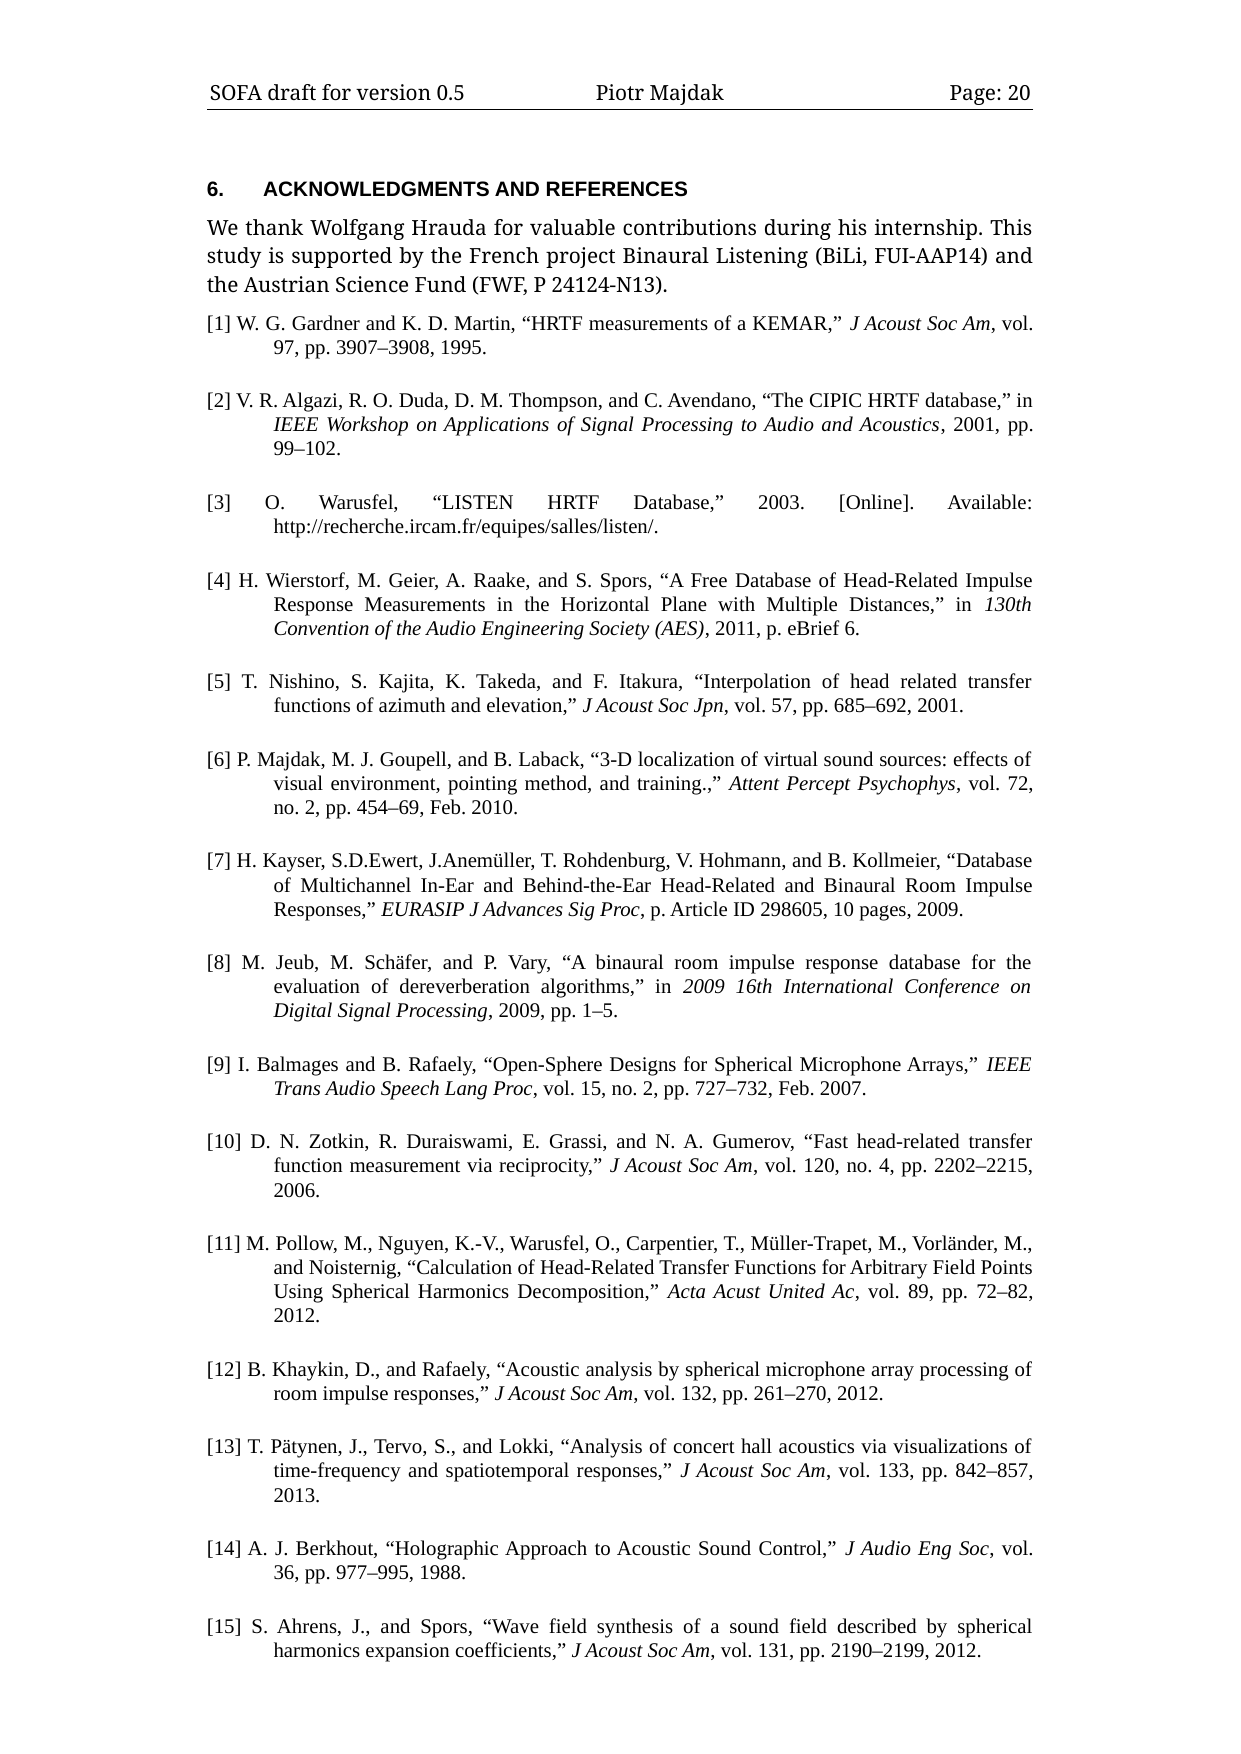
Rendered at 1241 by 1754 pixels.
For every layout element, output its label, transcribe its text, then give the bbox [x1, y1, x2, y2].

subtitle Acknowledgments and References [207, 176, 1033, 200]
text [3] O. Warusfel, “LISTEN HRTF Database,” 2003. [Online]. Available: http://recherche.ircam.fr/equipes/salles/listen/. [207, 490, 1033, 538]
text We thank Wolfgang Hrauda for valuable contributions during his internship. This study is supported by the French project Binaural Listening (BiLi, FUI-AAP14) and the Austrian Science Fund (FWF, P 24124-N13). [207, 213, 1033, 298]
text [1] W. G. Gardner and K. D. Martin, “HRTF measurements of a KEMAR,” J Acoust Soc Am, vol. 97, pp. 3907–3908, 1995. [207, 311, 1033, 359]
text [11] M. Pollow, M., Nguyen, K.-V., Warusfel, O., Carpentier, T., Müller-Trapet, M., Vorländer, M., and Noisternig, “Calculation of Head-Related Transfer Functions for Arbitrary Field Points Using Spherical Harmonics Decomposition,” Acta Acust United Ac, vol. 89, pp. 72–82, 2012. [207, 1231, 1033, 1327]
text [14] A. J. Berkhout, “Holographic Approach to Acoustic Sound Control,” J Audio Eng Soc, vol. 36, pp. 977–995, 1988. [207, 1536, 1033, 1584]
text [8] M. Jeub, M. Schäfer, and P. Vary, “A binaural room impulse response database for the evaluation of dereverberation algorithms,” in 2009 16th International Conference on Digital Signal Processing, 2009, pp. 1–5. [207, 950, 1033, 1022]
text [10] D. N. Zotkin, R. Duraiswami, E. Grassi, and N. A. Gumerov, “Fast head-related transfer function measurement via reciprocity,” J Acoust Soc Am, vol. 120, no. 4, pp. 2202–2215, 2006. [207, 1129, 1033, 1202]
text [7] H. Kayser, S.D.Ewert, J.Anemüller, T. Rohdenburg, V. Hohmann, and B. Kollmeier, “Database of Multichannel In-Ear and Behind-the-Ear Head-Related and Binaural Room Impulse Responses,” EURASIP J Advances Sig Proc, p. Article ID 298605, 10 pages, 2009. [207, 848, 1033, 921]
text [9] I. Balmages and B. Rafaely, “Open-Sphere Designs for Spherical Microphone Arrays,” IEEE Trans Audio Speech Lang Proc, vol. 15, no. 2, pp. 727–732, Feb. 2007. [207, 1052, 1033, 1100]
text [12] B. Khaykin, D., and Rafaely, “Acoustic analysis by spherical microphone array processing of room impulse responses,” J Acoust Soc Am, vol. 132, pp. 261–270, 2012. [207, 1357, 1033, 1405]
text [6] P. Majdak, M. J. Goupell, and B. Laback, “3-D localization of virtual sound sources: effects of visual environment, pointing method, and training.,” Attent Percept Psychophys, vol. 72, no. 2, pp. 454–69, Feb. 2010. [207, 747, 1033, 819]
text [13] T. Pätynen, J., Tervo, S., and Lokki, “Analysis of concert hall acoustics via visualizations of time-frequency and spatiotemporal responses,” J Acoust Soc Am, vol. 133, pp. 842–857, 2013. [207, 1434, 1033, 1507]
text [4] H. Wierstorf, M. Geier, A. Raake, and S. Spors, “A Free Database of Head-Related Impulse Response Measurements in the Horizontal Plane with Multiple Distances,” in 130th Convention of the Audio Engineering Society (AES), 2011, p. eBrief 6. [207, 567, 1033, 640]
text [2] V. R. Algazi, R. O. Duda, D. M. Thompson, and C. Avendano, “The CIPIC HRTF database,” in IEEE Workshop on Applications of Signal Processing to Audio and Acoustics, 2001, pp. 99–102. [207, 388, 1033, 460]
text [15] S. Ahrens, J., and Spors, “Wave field synthesis of a sound field described by spherical harmonics expansion coefficients,” J Acoust Soc Am, vol. 131, pp. 2190–2199, 2012. [207, 1614, 1033, 1662]
text [5] T. Nishino, S. Kajita, K. Takeda, and F. Itakura, “Interpolation of head related transfer functions of azimuth and elevation,” J Acoust Soc Jpn, vol. 57, pp. 685–692, 2001. [207, 669, 1033, 717]
